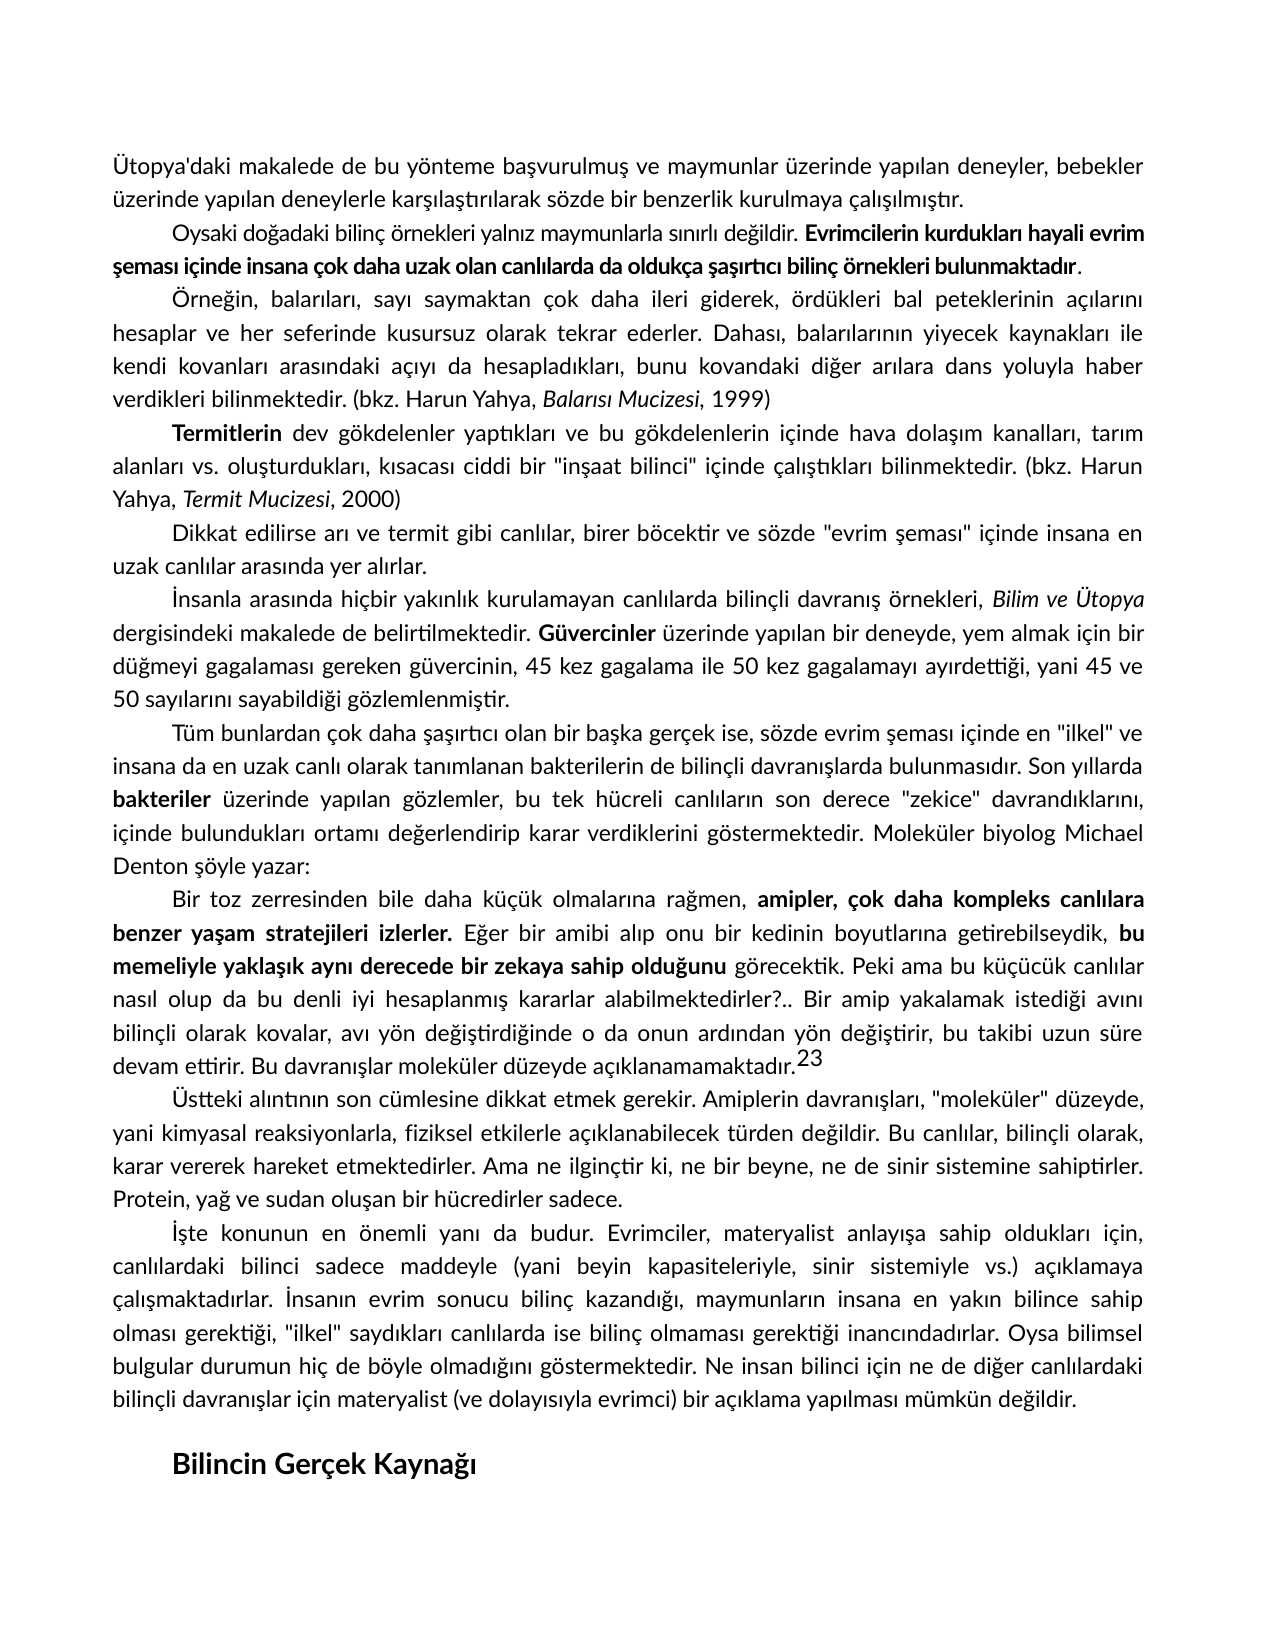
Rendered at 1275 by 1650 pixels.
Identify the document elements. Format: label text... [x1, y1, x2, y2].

text Ütopya'daki makalede de bu yönteme başvurulmuş ve maymunlar üzerinde yapılan deneyler, bebekler üzerinde yapılan deneylerle karşılaştırılarak sözde bir benzerlik kurulmaya çalışılmıştır. [112, 148, 1145, 214]
text İnsanla arasında hiçbir yakınlık kurulamayan canlılarda bilinçli davranış örnekleri, Bilim ve Ütopya dergisindeki makalede de belirtilmektedir. Güvercinler üzerinde yapılan bir deneyde, yem almak için bir düğmeyi gagalaması gereken güvercinin, 45 kez gagalama ile 50 kez gagalamayı ayırdettiği, yani 45 ve 50 sayılarını sayabildiği gözlemlenmiştir. [112, 581, 1145, 714]
text İşte konunun en önemli yanı da budur. Evrimciler, materyalist anlayışa sahip oldukları için, canlılardaki bilinci sadece maddeyle (yani beyin kapasiteleriyle, sinir sistemiyle vs.) açıklamaya çalışmaktadırlar. İnsanın evrim sonucu bilinç kazandığı, maymunların insana en yakın bilince sahip olması gerektiği, "ilkel" saydıkları canlılarda ise bilinç olmaması gerektiği inancındadırlar. Oysa bilimsel bulgular durumun hiç de böyle olmadığını göstermektedir. Ne insan bilinci için ne de diğer canlılardaki bilinçli davranışlar için materyalist (ve dolayısıyla evrimci) bir açıklama yapılması mümkün değildir. [112, 1214, 1145, 1414]
text Oysaki doğadaki bilinç örnekleri yalnız maymunlarla sınırlı değildir. Evrimcilerin kurdukları hayali evrim şeması içinde insana çok daha uzak olan canlılarda da oldukça şaşırtıcı bilinç örnekleri bulunmaktadır. [112, 214, 1145, 281]
text Tüm bunlardan çok daha şaşırtıcı olan bir başka gerçek ise, sözde evrim şeması içinde en "ilkel" ve insana da en uzak canlı olarak tanımlanan bakterilerin de bilinçli davranışlarda bulunmasıdır. Son yıllarda bakteriler üzerinde yapılan gözlemler, bu tek hücreli canlıların son derece "zekice" davrandıklarını, içinde bulundukları ortamı değerlendirip karar verdiklerini göstermektedir. Moleküler biyolog Michael Denton şöyle yazar: [112, 714, 1145, 881]
text Örneğin, balarıları, sayı saymaktan çok daha ileri giderek, ördükleri bal peteklerinin açılarını hesaplar ve her seferinde kusursuz olarak tekrar ederler. Dahası, balarılarının yiyecek kaynakları ile kendi kovanları arasındaki açıyı da hesapladıkları, bunu kovandaki diğer arılara dans yoluyla haber verdikleri bilinmektedir. (bkz. Harun Yahya, Balarısı Mucizesi, 1999) [112, 281, 1145, 414]
text Üstteki alıntının son cümlesine dikkat etmek gerekir. Amiplerin davranışları, "moleküler" düzeyde, yani kimyasal reaksiyonlarla, fiziksel etkilerle açıklanabilecek türden değildir. Bu canlılar, bilinçli olarak, karar vererek hareket etmektedirler. Ama ne ilginçtir ki, ne bir beyne, ne de sinir sistemine sahiptirler. Protein, yağ ve sudan oluşan bir hücredirler sadece. [112, 1081, 1145, 1214]
text Bilincin Gerçek Kaynağı [112, 1448, 1145, 1481]
text Bir toz zerresinden bile daha küçük olmalarına rağmen, amipler, çok daha kompleks canlılara benzer yaşam stratejileri izlerler. Eğer bir amibi alıp onu bir kedinin boyutlarına getirebilseydik, bu memeliyle yaklaşık aynı derecede bir zekaya sahip olduğunu görecektik. Peki ama bu küçücük canlılar nasıl olup da bu denli iyi hesaplanmış kararlar alabilmektedirler?.. Bir amip yakalamak istediği avını bilinçli olarak kovalar, avı yön değiştirdiğinde o da onun ardından yön değiştirir, bu takibi uzun süre devam ettirir. Bu davranışlar moleküler düzeyde açıklanamamaktadır.23 [112, 881, 1145, 1081]
text Dikkat edilirse arı ve termit gibi canlılar, birer böcektir ve sözde "evrim şeması" içinde insana en uzak canlılar arasında yer alırlar. [112, 514, 1145, 581]
text Termitlerin dev gökdelenler yaptıkları ve bu gökdelenlerin içinde hava dolaşım kanalları, tarım alanları vs. oluşturdukları, kısacası ciddi bir "inşaat bilinci" içinde çalıştıkları bilinmektedir. (bkz. Harun Yahya, Termit Mucizesi, 2000) [112, 414, 1145, 514]
